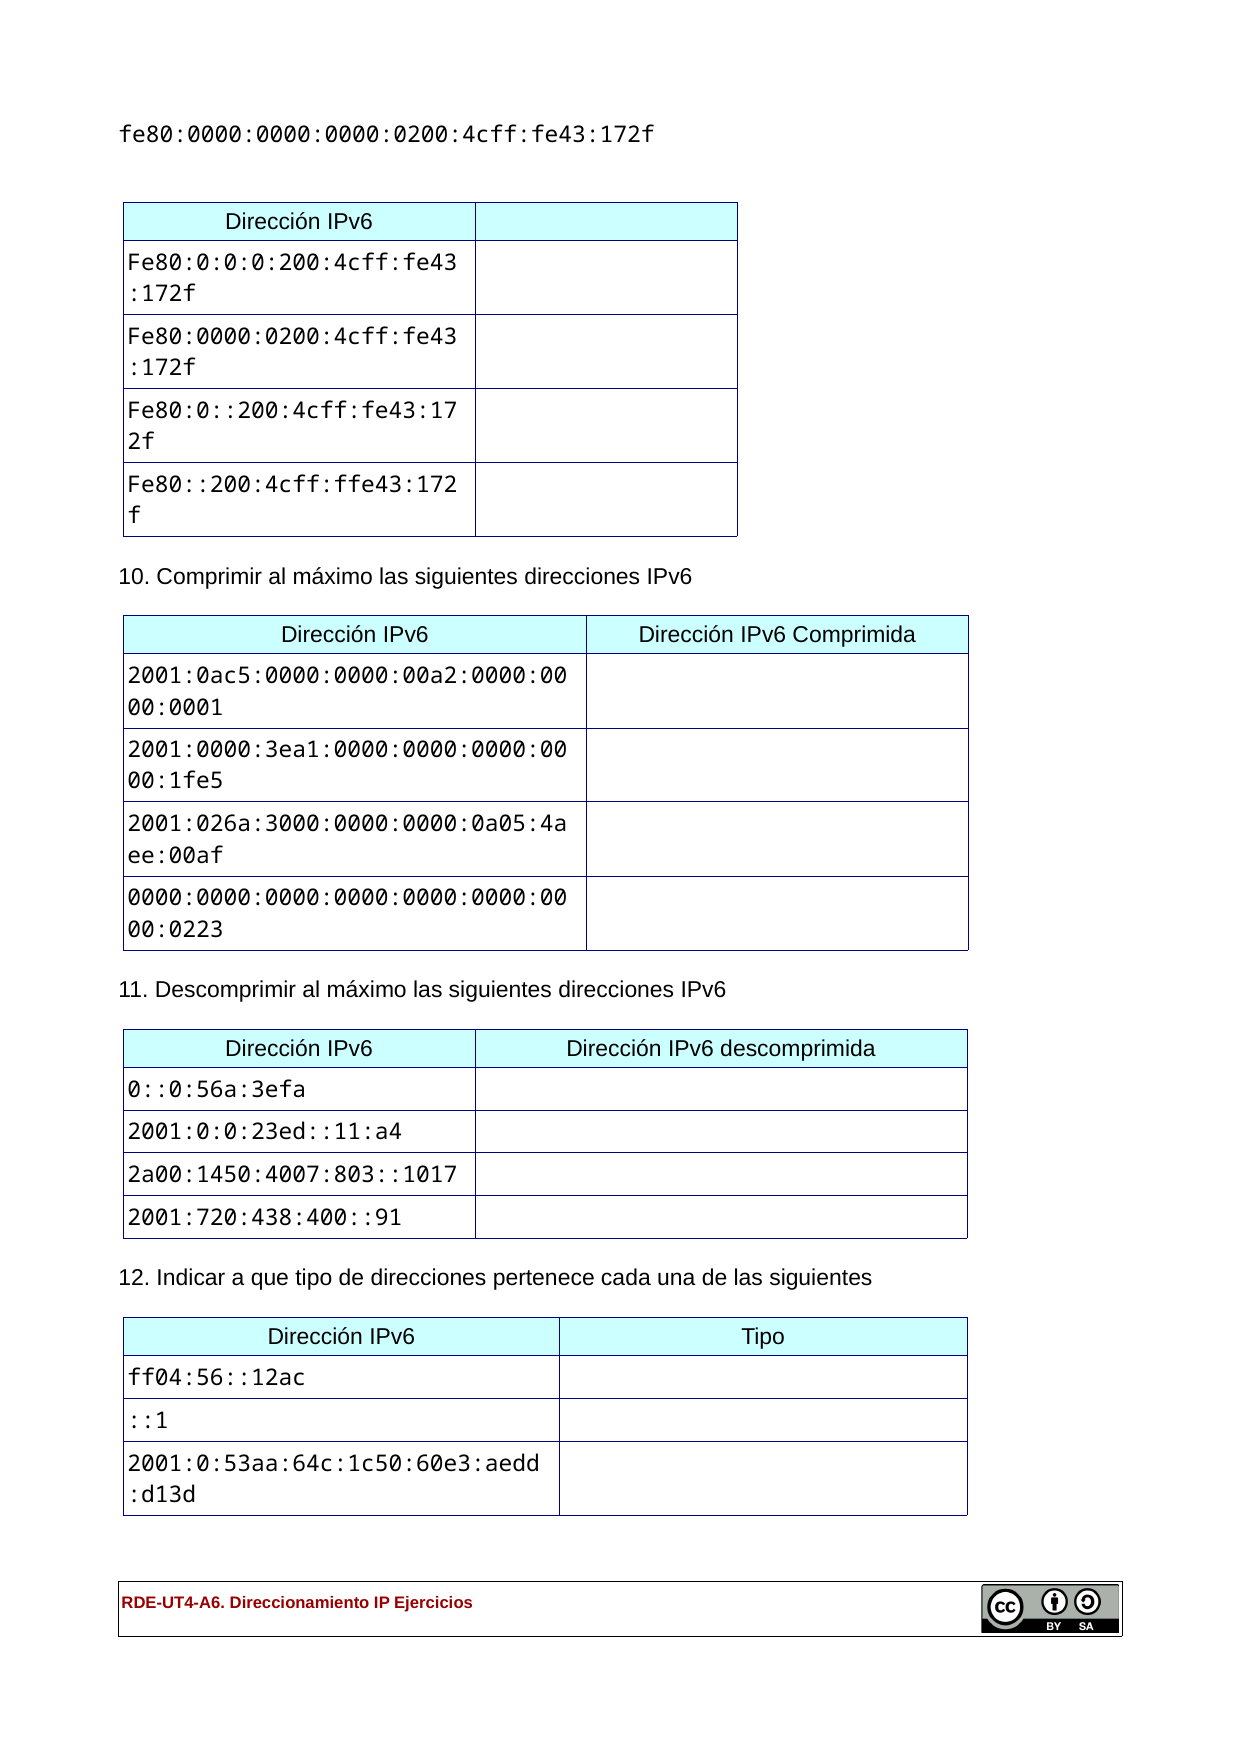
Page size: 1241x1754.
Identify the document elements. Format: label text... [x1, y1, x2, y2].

table_cell ff04:56::12ac [124, 1356, 559, 1398]
table_cell 2001:0:0:23ed::11:a4 [124, 1111, 475, 1152]
text 11. Descomprimir al máximo las siguientes direcciones IPv6 [118, 976, 1122, 1002]
table_cell 2001:720:438:400::91 [124, 1196, 475, 1238]
table_header [476, 203, 737, 240]
table_header Dirección IPv6 [124, 203, 475, 240]
table_cell [560, 1399, 967, 1441]
table_cell Fe80::200:4cff:ffe43:172f [124, 463, 475, 536]
table_cell [560, 1356, 967, 1398]
table_cell [476, 315, 737, 388]
picture [981, 1584, 1119, 1633]
text fe80:0000:0000:0000:0200:4cff:fe43:172f [118, 118, 1122, 149]
table_cell 2001:0000:3ea1:0000:0000:0000:0000:1fe5 [124, 729, 586, 801]
table_cell [587, 729, 968, 801]
table_cell [476, 463, 737, 536]
table_cell Fe80:0:0:0:200:4cff:fe43:172f [124, 241, 475, 314]
table_header Tipo [560, 1318, 967, 1355]
table_cell 2001:0:53aa:64c:1c50:60e3:aedd:d13d [124, 1442, 559, 1515]
table_cell [476, 389, 737, 462]
table_cell [560, 1442, 967, 1515]
table_cell [476, 1196, 967, 1238]
text 12. Indicar a que tipo de direcciones pertenece cada una de las siguientes [118, 1264, 1122, 1291]
table_cell Fe80:0000:0200:4cff:fe43:172f [124, 315, 475, 388]
table_cell ::1 [124, 1399, 559, 1441]
text 10. Comprimir al máximo las siguientes direcciones IPv6 [118, 563, 1122, 589]
table_cell [587, 654, 968, 727]
table_cell [587, 877, 968, 949]
table_cell 2a00:1450:4007:803::1017 [124, 1153, 475, 1195]
table_cell Fe80:0::200:4cff:fe43:172f [124, 389, 475, 462]
table_cell 2001:0ac5:0000:0000:00a2:0000:0000:0001 [124, 654, 586, 727]
table_cell [476, 1068, 967, 1109]
table_cell 0::0:56a:3efa [124, 1068, 475, 1109]
table_cell [587, 802, 968, 876]
table_header Dirección IPv6 [124, 616, 586, 653]
table_cell 2001:026a:3000:0000:0000:0a05:4aee:00af [124, 802, 586, 876]
table_header Dirección IPv6 descomprimida [476, 1030, 967, 1067]
table_header Dirección IPv6 [124, 1030, 475, 1067]
table_cell [476, 241, 737, 314]
table_header Dirección IPv6 [124, 1318, 559, 1355]
table_cell 0000:0000:0000:0000:0000:0000:0000:0223 [124, 877, 586, 949]
table_cell [476, 1153, 967, 1195]
table_header Dirección IPv6 Comprimida [587, 616, 968, 653]
table_cell [476, 1111, 967, 1152]
